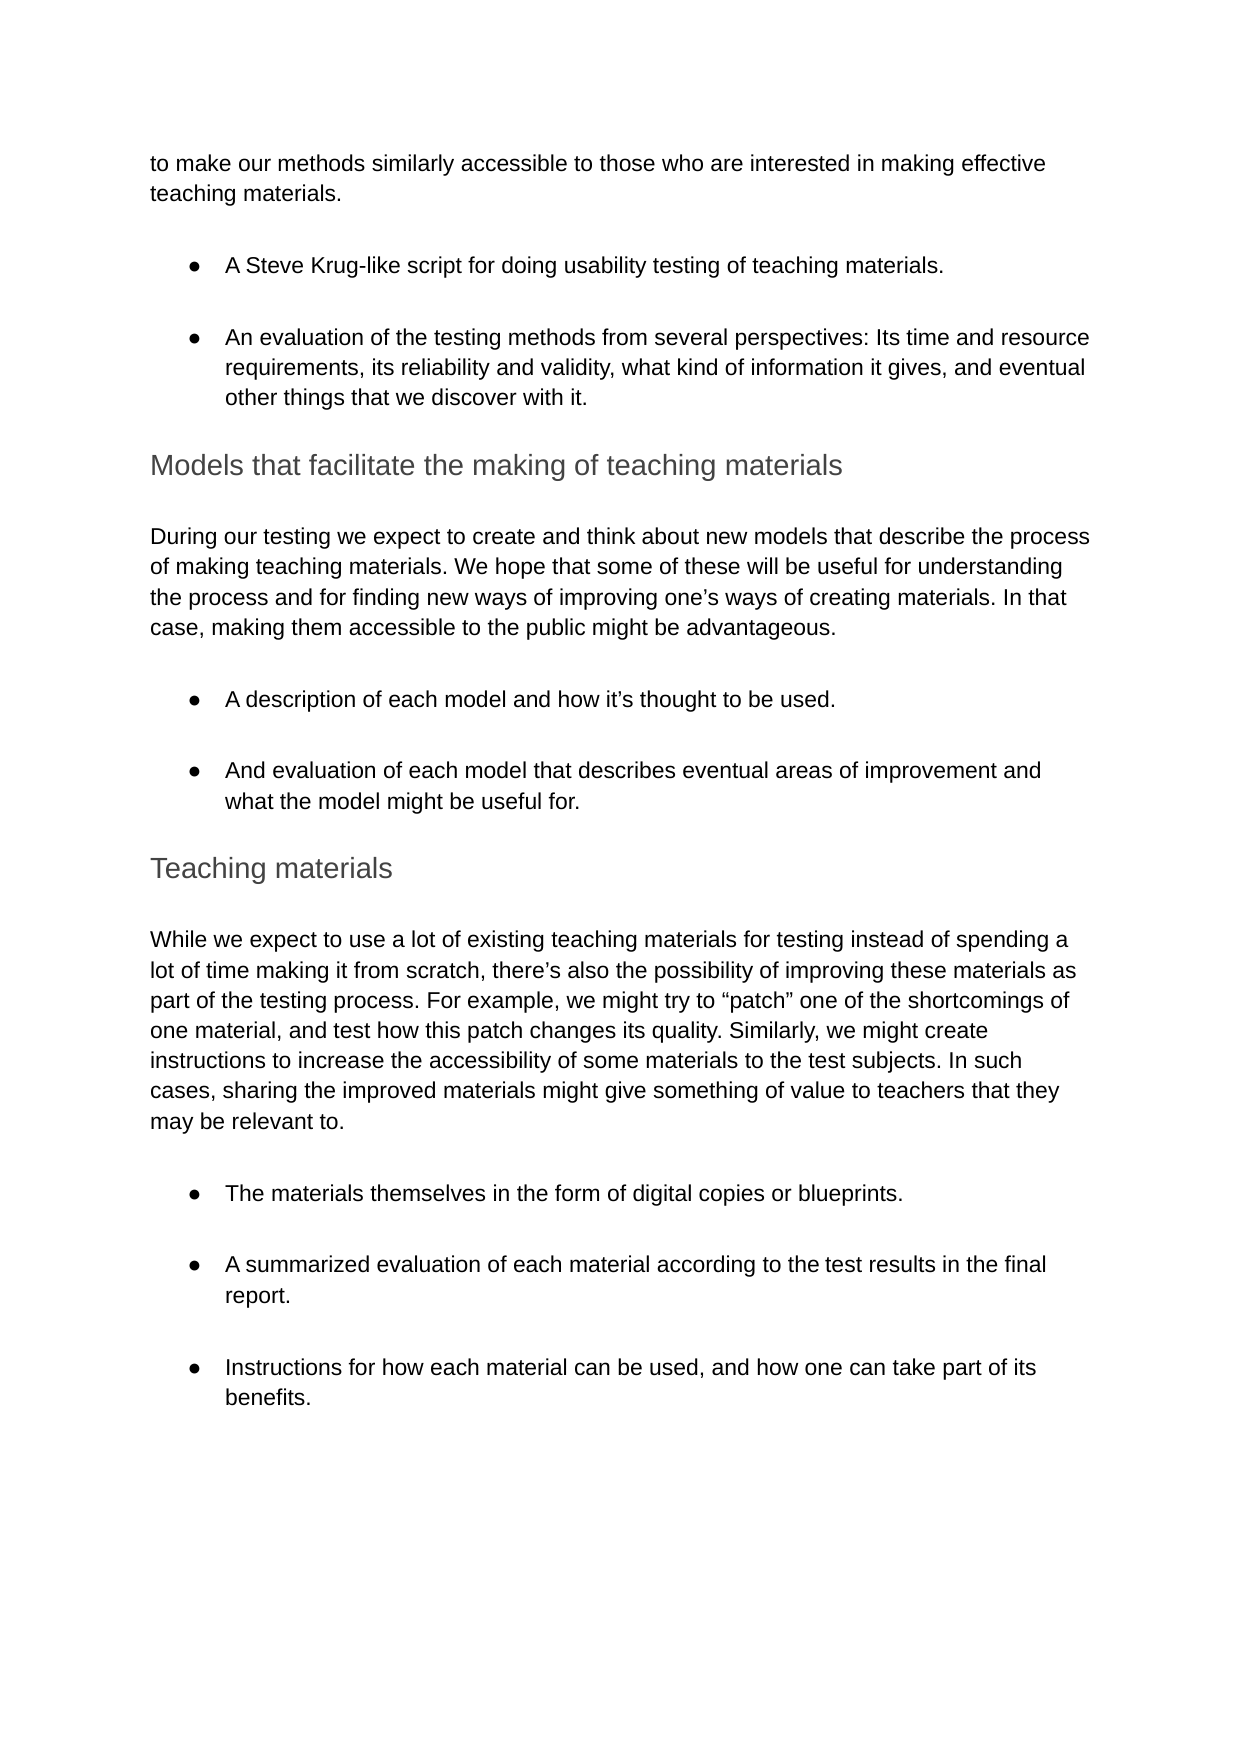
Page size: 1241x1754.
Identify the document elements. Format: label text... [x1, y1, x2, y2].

list A description of each model and how it’s thought to be used. [187, 686, 1090, 712]
list A summarized evaluation of each material according to the test results in the final report. [187, 1251, 1090, 1308]
list A Steve Krug-like script for doing usability testing of teaching materials. [187, 252, 1090, 278]
text to make our methods similarly accessible to those who are interested in making effective teaching materials. [150, 150, 1090, 207]
list The materials themselves in the form of digital copies or blueprints. [187, 1179, 1090, 1206]
list An evaluation of the testing methods from several perspectives: Its time and resource requirements, its reliability and validity, what kind of information it gives, and eventual other things that we discover with it. [187, 324, 1090, 411]
subtitle Models that facilitate the making of teaching materials [150, 448, 1090, 481]
subtitle Teaching materials [150, 851, 1090, 885]
text While we expect to use a lot of existing teaching materials for testing instead of spending a lot of time making it from scratch, there’s also the possibility of improving these materials as part of the testing process. For example, we might try to “patch” one of the shortcomings of one material, and test how this patch changes its quality. Similarly, we might create instructions to increase the accessibility of some materials to the test subjects. In such cases, sharing the improved materials might give something of value to teachers that they may be relevant to. [150, 926, 1090, 1134]
list And evaluation of each model that describes eventual areas of improvement and what the model might be useful for. [187, 757, 1090, 814]
list Instructions for how each material can be used, and how one can take part of its benefits. [187, 1353, 1090, 1410]
text During our testing we expect to create and think about new models that describe the process of making teaching materials. We hope that some of these will be useful for understanding the process and for finding new ways of improving one’s ways of creating materials. In that case, making them accessible to the public might be advantageous. [150, 523, 1090, 640]
